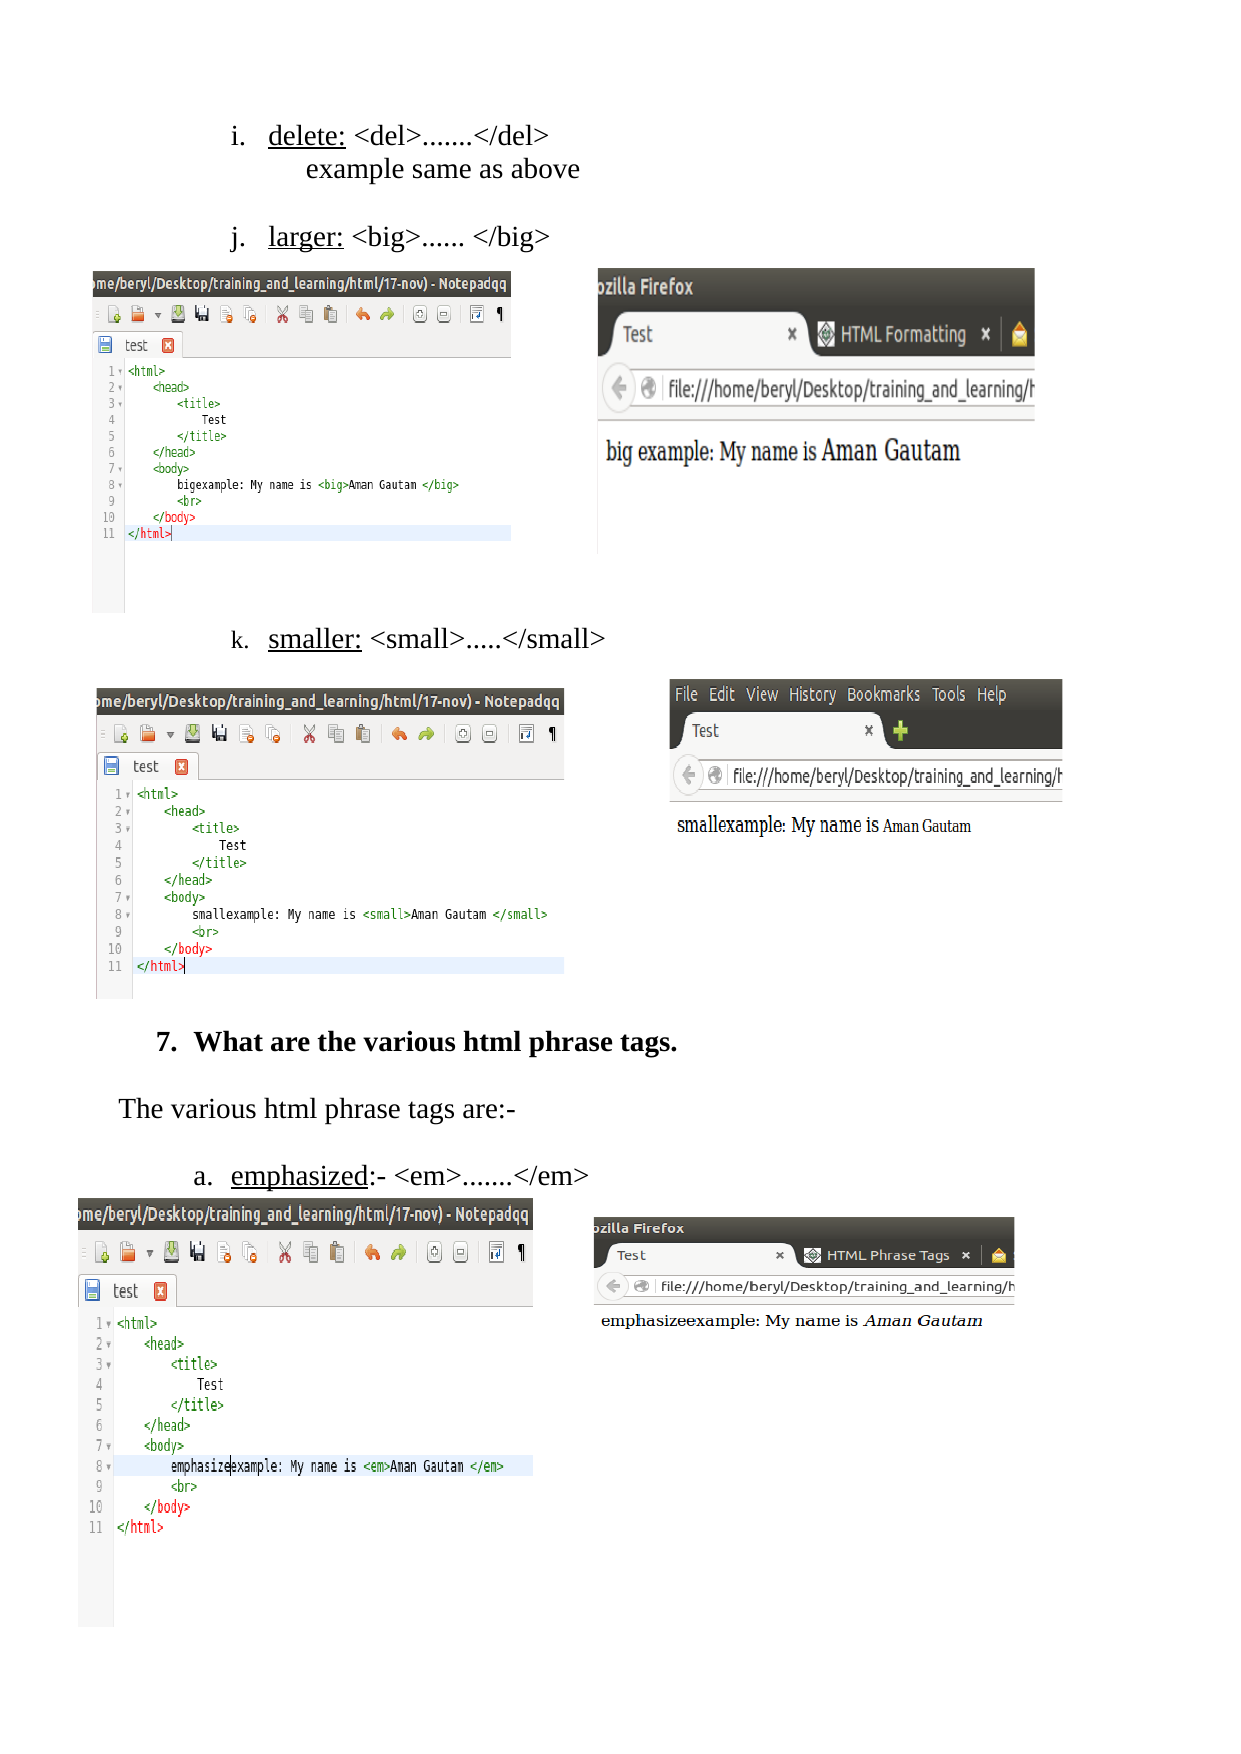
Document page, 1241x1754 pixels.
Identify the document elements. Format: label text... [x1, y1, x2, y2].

list example same as above [268, 152, 1122, 185]
list larger: <big>...... </big> [231, 219, 1122, 252]
list What are the various html phrase tags. [156, 1024, 1122, 1057]
list emphasized:- <em>.......</em> [193, 1158, 1122, 1191]
text The various html phrase tags are:- [118, 1091, 1122, 1124]
list delete: <del>.......</del> [231, 118, 1122, 152]
list smaller: <small>.....</small> [231, 621, 1122, 655]
